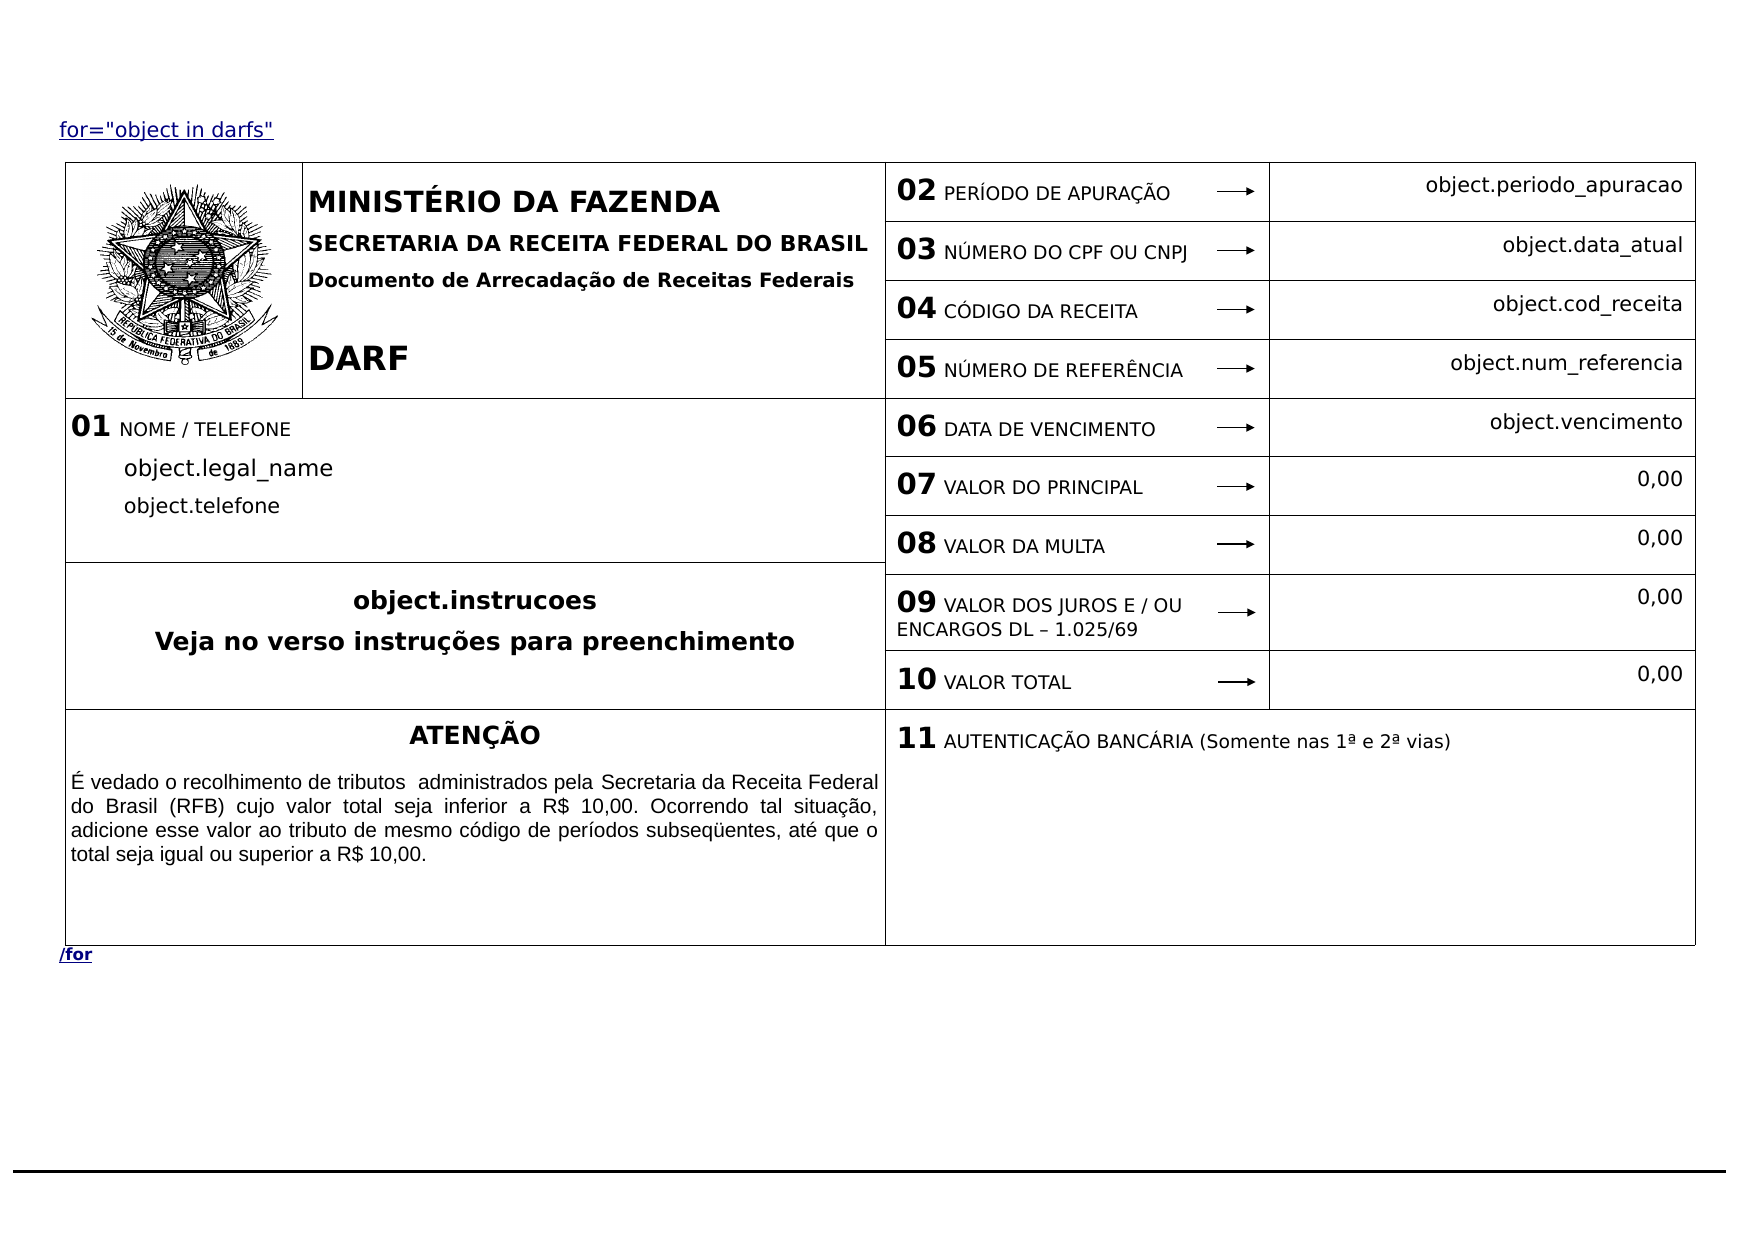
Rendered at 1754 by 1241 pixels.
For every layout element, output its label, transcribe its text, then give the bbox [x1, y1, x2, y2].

table_header 02 PERÍODO DE APURAÇÃO [886, 163, 1269, 221]
table_header [66, 163, 302, 398]
table_header object.periodo_apuracao [1270, 163, 1695, 221]
table_cell 09 VALOR DOS JUROS E / OU ENCARGOS DL – 1.025/69 [886, 575, 1269, 650]
table_cell 08 VALOR DA MULTA [886, 516, 1269, 573]
table_cell 0,00 [1270, 651, 1695, 709]
table_cell 01 NOME / TELEFONE object.legal_name object.telefone [66, 399, 885, 562]
table_cell ATENÇÃO É vedado o recolhimento de tributos administrados pela Secretaria da Receita Federal do Brasil (RFB) cujo valor total seja inferior a R$ 10,00. Ocorrendo tal situação, adicione esse valor ao tributo de mesmo código de períodos subseqüentes, até que o total seja igual ou superior a R$ 10,00. [66, 710, 885, 945]
table_cell 06 DATA DE VENCIMENTO [886, 399, 1269, 456]
text for="object in darfs" [59, 118, 1695, 142]
table_cell 03 NÚMERO DO CPF OU CNPJ [886, 222, 1269, 280]
table_cell object.vencimento [1270, 399, 1695, 456]
table_cell 04 CÓDIGO DA RECEITA [886, 281, 1269, 339]
table_header MINISTÉRIO DA FAZENDA SECRETARIA DA RECEITA FEDERAL DO BRASIL Documento de Arrecadação de Receitas Federais DARF [303, 163, 885, 398]
table_cell object.instrucoes Veja no verso instruções para preenchimento [66, 563, 885, 709]
table_cell 07 VALOR DO PRINCIPAL [886, 457, 1269, 514]
text /for [59, 945, 1695, 965]
table_cell 05 NÚMERO DE REFERÊNCIA [886, 340, 1269, 398]
table_cell 0,00 [1270, 575, 1695, 650]
table_cell 0,00 [1270, 516, 1695, 573]
table_cell 0,00 [1270, 457, 1695, 514]
table_cell 11 AUTENTICAÇÃO BANCÁRIA (Somente nas 1ª e 2ª vias) [886, 710, 1695, 945]
table_cell object.data_atual [1270, 222, 1695, 280]
table_cell 10 VALOR TOTAL [886, 651, 1269, 709]
table_cell object.cod_receita [1270, 281, 1695, 339]
table_cell object.num_referencia [1270, 340, 1695, 398]
